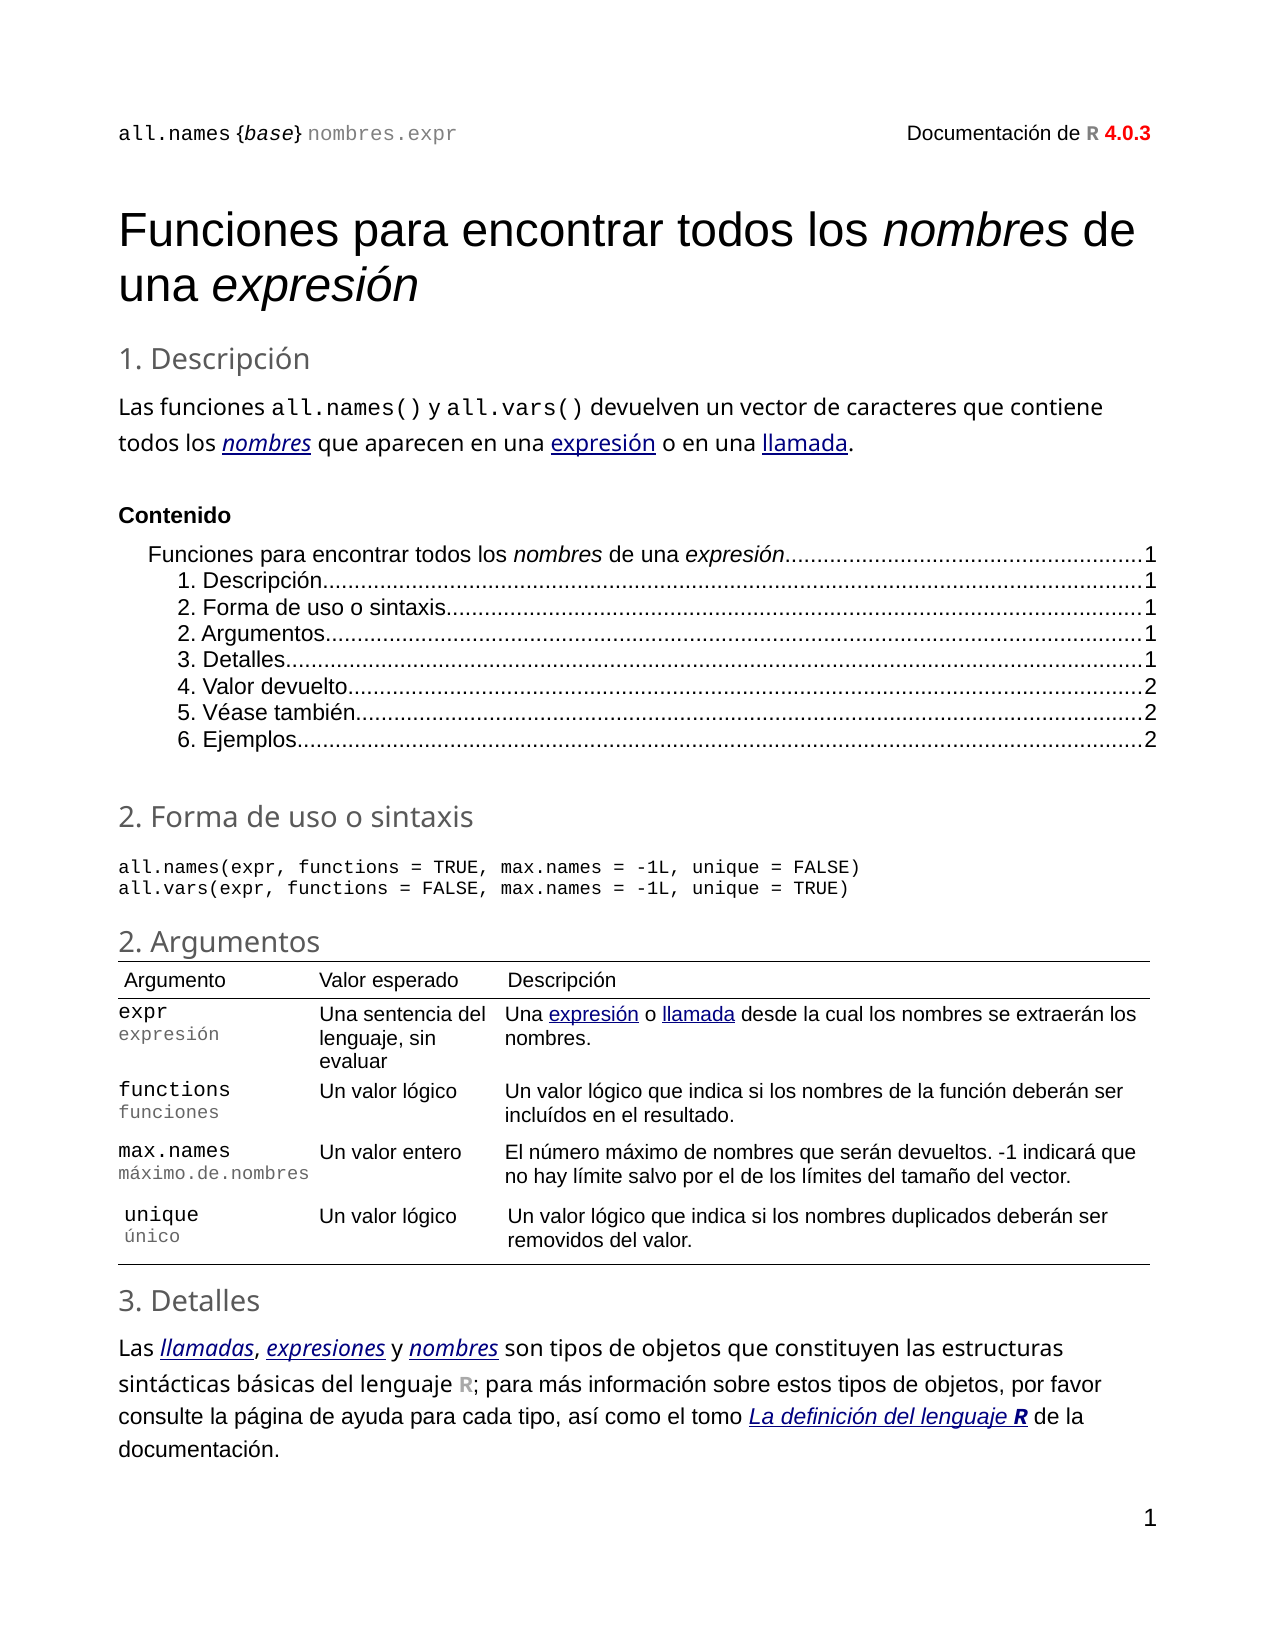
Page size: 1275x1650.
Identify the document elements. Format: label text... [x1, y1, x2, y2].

text 2. Forma de uso o sintaxis 1 [177, 594, 1157, 620]
table_cell Un valor lógico [313, 1076, 502, 1137]
table_cell Un valor lógico que indica si los nombres de la función deberán ser incluídos en el resultado. [502, 1076, 1150, 1137]
text Las llamadas, expresiones y nombres son tipos de objetos que constituyen las estructuras sintácticas básicas del lenguaje R; para más información sobre estos tipos de objetos, por favor consulte la página de ayuda para cada tipo, así como el tomo La definición del lenguaje R de la documentación. [118, 1332, 1157, 1462]
text 3. Detalles 1 [177, 646, 1157, 673]
text 1. Descripción 1 [177, 567, 1157, 594]
table_cell Un valor lógico que indica si los nombres duplicados deberán ser removidos del valor. [502, 1198, 1150, 1264]
text 5. Véase también 2 [177, 699, 1157, 726]
text all.names(expr, functions = TRUE, max.names = -1L, unique = FALSE) [118, 858, 1157, 879]
text all.vars(expr, functions = FALSE, max.names = -1L, unique = TRUE) [118, 879, 1157, 900]
subtitle 2. Argumentos [118, 921, 1157, 961]
table_cell Una expresión o llamada desde la cual los nombres se extraerán los nombres. [502, 999, 1150, 1076]
table_header Argumento [118, 962, 313, 997]
table_cell expr expresión [118, 999, 313, 1076]
subtitle 1. Descripción [118, 338, 1157, 378]
table_cell max.names máximo.de.nombres [118, 1137, 313, 1198]
subtitle 2. Forma de uso o sintaxis [118, 797, 1157, 836]
text Las funciones all.names() y all.vars() devuelven un vector de caracteres que contiene todos los nombres que aparecen en una expresión o en una llamada. [118, 391, 1157, 458]
table_cell Un valor lógico [313, 1198, 502, 1264]
table_header Valor esperado [313, 962, 502, 997]
table_cell Una sentencia del lenguaje, sin evaluar [313, 999, 502, 1076]
title Funciones para encontrar todos los nombres de una expresión [118, 201, 1157, 311]
table_cell El número máximo de nombres que serán devueltos. -1 indicará que no hay límite salvo por el de los límites del tamaño del vector. [502, 1137, 1150, 1198]
text 4. Valor devuelto 2 [177, 673, 1157, 699]
subtitle Contenido [118, 502, 1157, 528]
table_cell unique único [118, 1198, 313, 1264]
table_cell functions funciones [118, 1076, 313, 1137]
table_header Descripción [502, 962, 1150, 997]
table_cell Un valor entero [313, 1137, 502, 1198]
text Funciones para encontrar todos los nombres de una expresión 1 [148, 541, 1157, 567]
text 2. Argumentos 1 [177, 620, 1157, 646]
subtitle 3. Detalles [118, 1280, 1157, 1320]
text 6. Ejemplos 2 [177, 726, 1157, 752]
